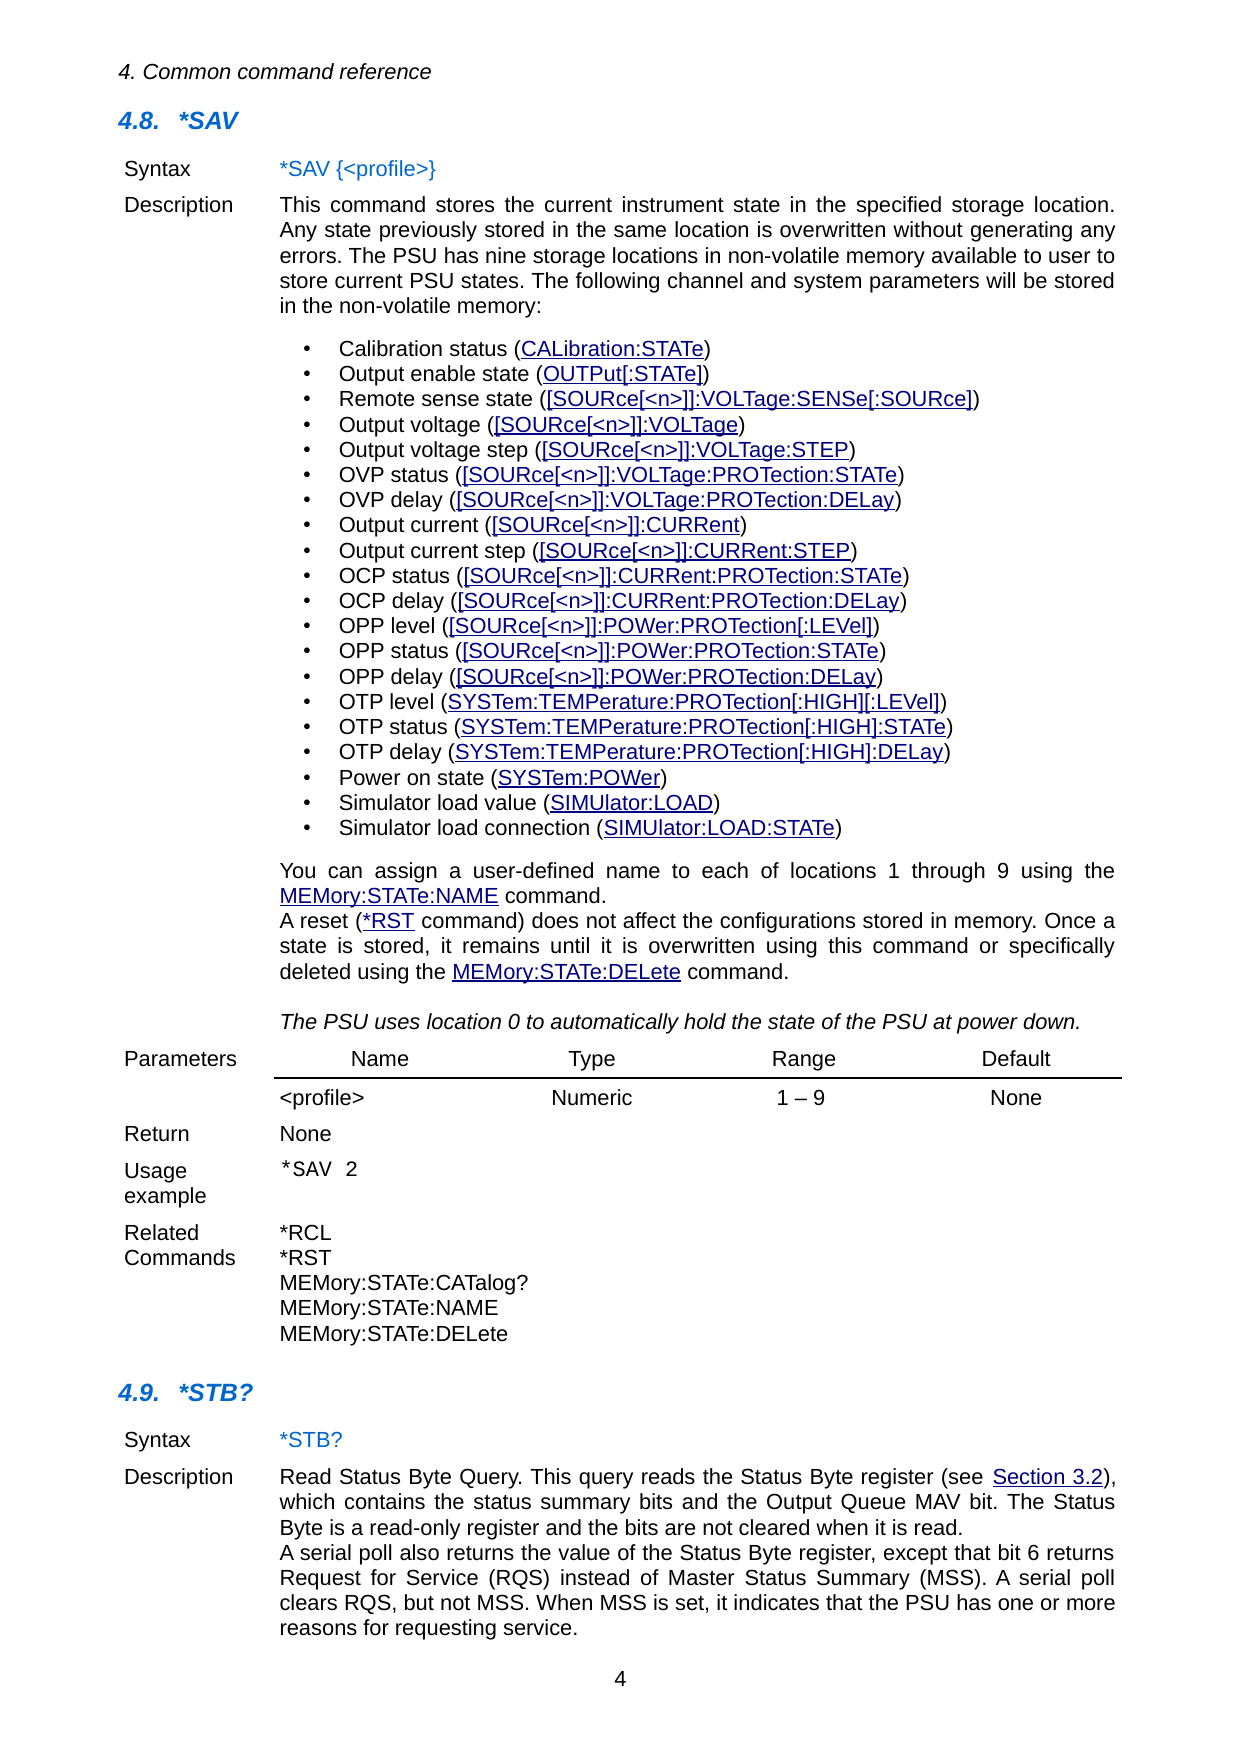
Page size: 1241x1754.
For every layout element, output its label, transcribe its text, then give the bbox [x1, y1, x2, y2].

table_cell None [274, 1115, 1122, 1152]
table_cell None [910, 1079, 1122, 1115]
table_cell *SAV 2 [274, 1152, 1122, 1214]
table_cell 1 – 9 [698, 1079, 910, 1115]
table_cell Type [486, 1040, 698, 1077]
table_cell Parameters [118, 1040, 274, 1115]
table_cell Return [118, 1115, 274, 1152]
table_cell Numeric [486, 1079, 698, 1115]
table_cell Description [118, 1458, 274, 1646]
table_cell This command stores the current instrument state in the specified storage location. Any state previously stored in the same location is overwritten without generating any errors. The PSU has nine storage locations in non-volatile memory available to user to store current PSU states. The following channel and system parameters will be stored in the non-volatile memory: Calibration status (CALibration:STATe) Output enable state (OUTPut[:STATe]) Remote sense state ([SOURce[<n>]]:VOLTage:SENSe[:SOURce]) Output voltage ([SOURce[<n>]]:VOLTage) Output voltage step ([SOURce[<n>]]:VOLTage:STEP) OVP status ([SOURce[<n>]]:VOLTage:PROTection:STATe) OVP delay ([SOURce[<n>]]:VOLTage:PROTection:DELay) Output current ([SOURce[<n>]]:CURRent) Output current step ([SOURce[<n>]]:CURRent:STEP) OCP status ([SOURce[<n>]]:CURRent:PROTection:STATe) OCP delay ([SOURce[<n>]]:CURRent:PROTection:DELay) OPP level ([SOURce[<n>]]:POWer:PROTection[:LEVel]) OPP status ([SOURce[<n>]]:POWer:PROTection:STATe) OPP delay ([SOURce[<n>]]:POWer:PROTection:DELay) OTP level (SYSTem:TEMPerature:PROTection[:HIGH][:LEVel]) OTP status (SYSTem:TEMPerature:PROTection[:HIGH]:STATe) OTP delay (SYSTem:TEMPerature:PROTection[:HIGH]:DELay) Power on state (SYSTem:POWer) Simulator load value (SIMUlator:LOAD) Simulator load connection (SIMUlator:LOAD:STATe) You can assign a user-defined name to each of locations 1 through 9 using the MEMory:STATe:NAME command. A reset (*RST command) does not affect the configurations stored in memory. Once a state is stored, it remains until it is overwritten using this command or specifically deleted using the MEMory:STATe:DELete command. The PSU uses location 0 to automatically hold the state of the PSU at power down. [274, 186, 1122, 1040]
table_cell <profile> [274, 1079, 486, 1115]
table_cell Usage example [118, 1152, 274, 1214]
table_cell Default [910, 1040, 1122, 1077]
table_cell Range [698, 1040, 910, 1077]
table_cell Name [274, 1040, 486, 1077]
table_header Syntax [118, 1422, 274, 1458]
table_header Syntax [118, 150, 274, 186]
table_cell Related Commands [118, 1214, 274, 1351]
table_cell Description [118, 186, 274, 1040]
table_header *STB? [274, 1422, 1122, 1458]
subtitle *SAV [118, 106, 1122, 135]
table_cell Read Status Byte Query. This query reads the Status Byte register (see Section 3.2), which contains the status summary bits and the Output Queue MAV bit. The Status Byte is a read-only register and the bits are not cleared when it is read. A serial poll also returns the value of the Status Byte register, except that bit 6 returns Request for Service (RQS) instead of Master Status Summary (MSS). A serial poll clears RQS, but not MSS. When MSS is set, it indicates that the PSU has one or more reasons for requesting service. [274, 1458, 1122, 1646]
table_cell *RCL *RST MEMory:STATe:CATalog? MEMory:STATe:NAME MEMory:STATe:DELete [274, 1214, 1122, 1351]
table_header *SAV {<profile>} [274, 150, 1122, 186]
subtitle *STB? [118, 1378, 1122, 1407]
